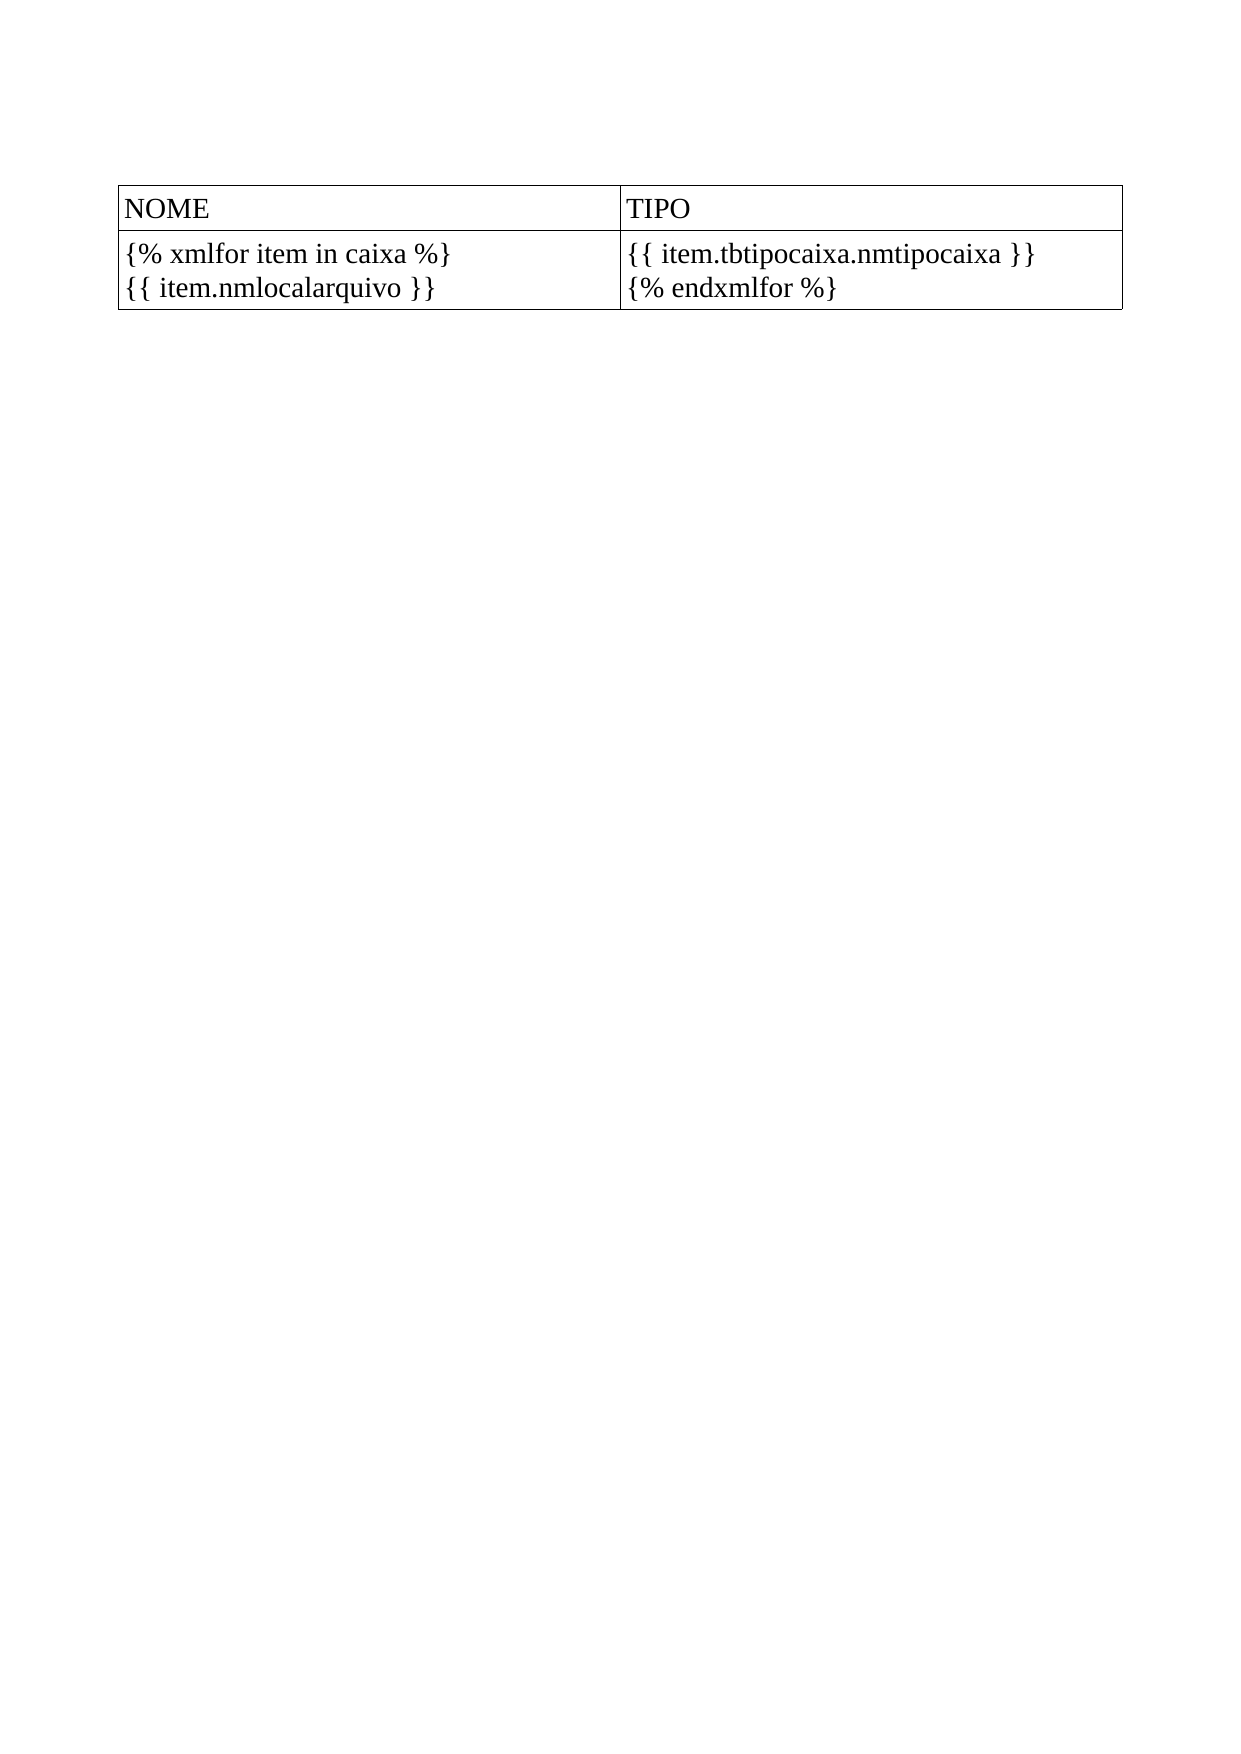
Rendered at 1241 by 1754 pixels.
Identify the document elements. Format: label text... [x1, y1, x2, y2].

table_cell {{ item.tbtipocaixa.nmtipocaixa }} {% endxmlfor %} [621, 231, 1122, 309]
table_cell {% xmlfor item in caixa %} {{ item.nmlocalarquivo }} [119, 231, 620, 309]
table_header NOME [119, 186, 620, 230]
table_header TIPO [621, 186, 1122, 230]
